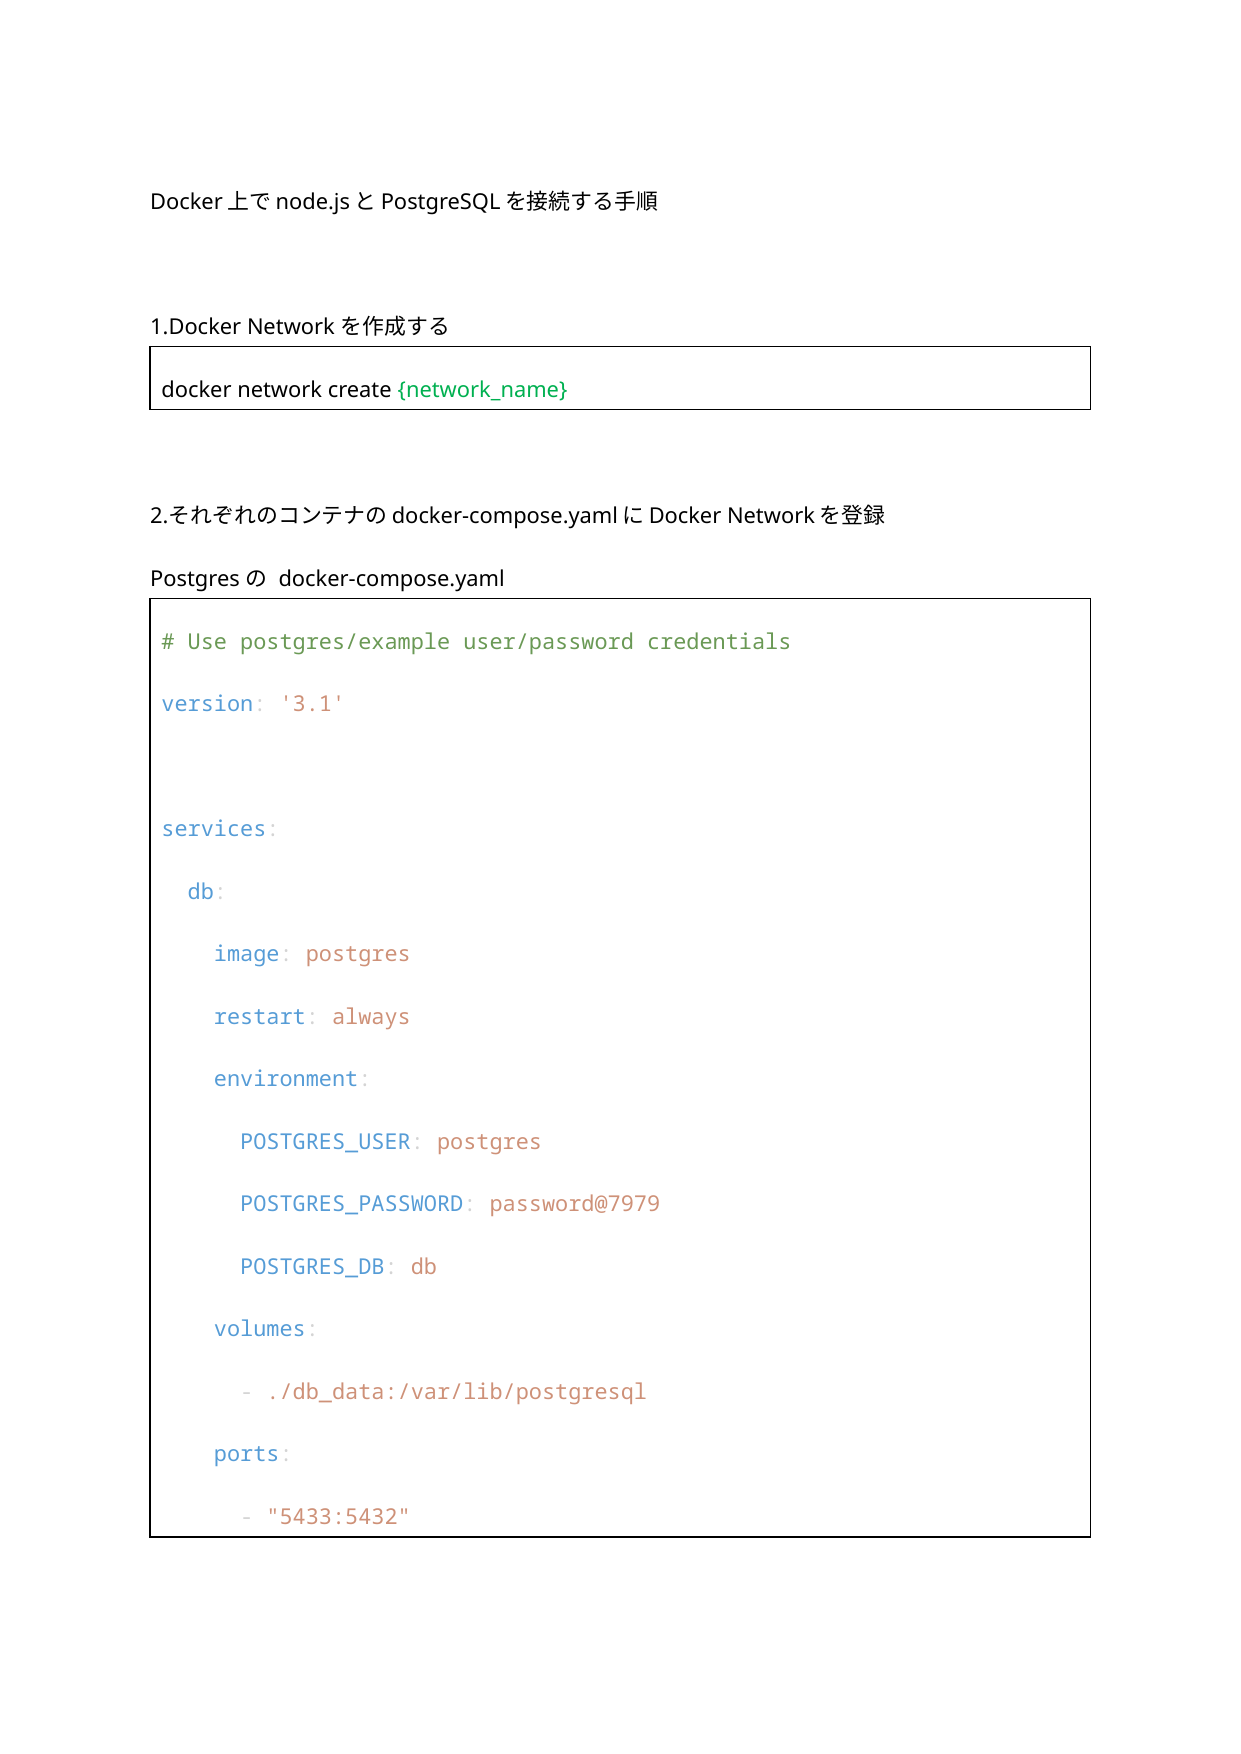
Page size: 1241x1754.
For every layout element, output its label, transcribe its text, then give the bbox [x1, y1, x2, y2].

text 2.それぞれのコンテナのdocker-compose.yamlにDocker Networkを登録 [150, 473, 1090, 535]
text Postgres の docker-compose.yaml [150, 535, 1090, 598]
table_header docker network create {network_name} [151, 347, 1090, 409]
text Docker上でnode.jsとPostgreSQLを接続する手順 [150, 158, 1090, 221]
table_header # Use postgres/example user/password credentials version: '3.1' services: db: image: postgres restart: always environment: POSTGRES_USER: postgres POSTGRES_PASSWORD: password@7979 POSTGRES_DB: db volumes: - ./db_data:/var/lib/postgresql ports: - "5433:5432" [151, 599, 1090, 1536]
text 1.Docker Network を作成する [150, 283, 1090, 346]
